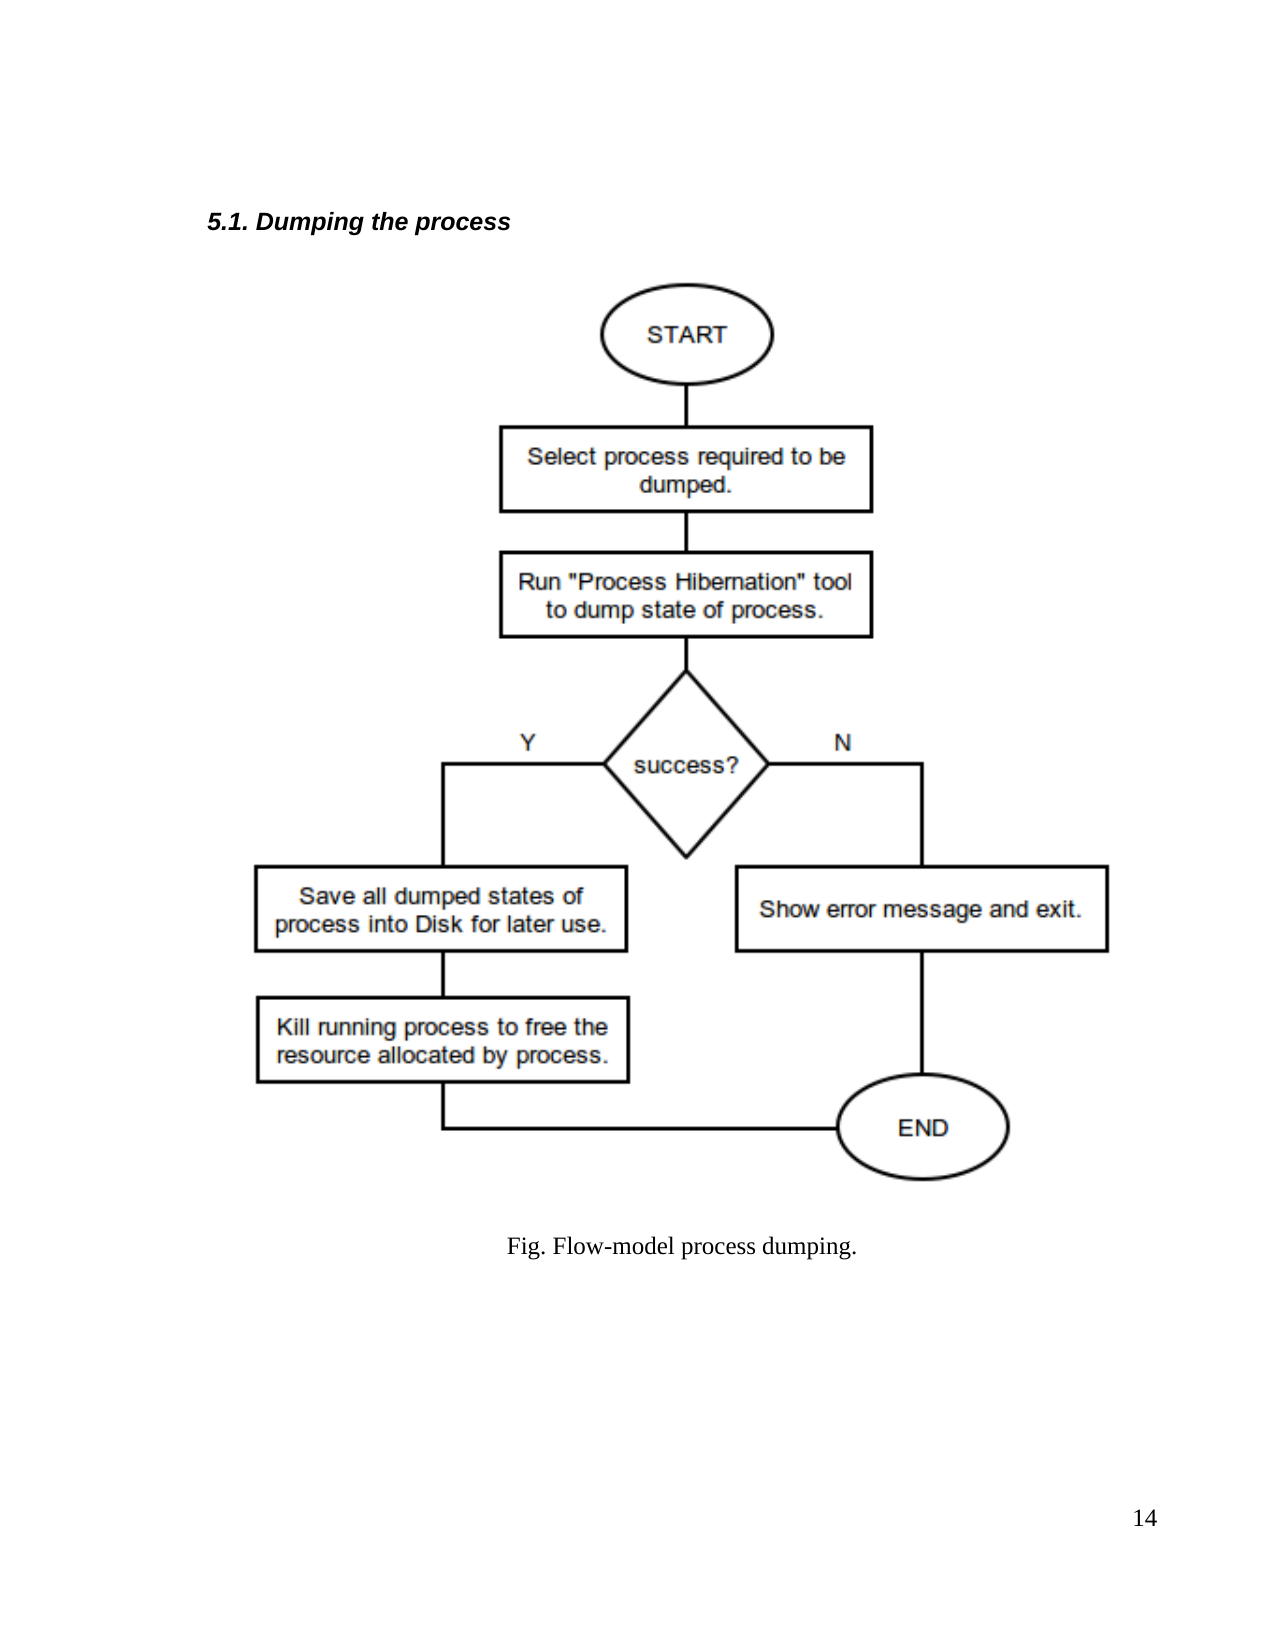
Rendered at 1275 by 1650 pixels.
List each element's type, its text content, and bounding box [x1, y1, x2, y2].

text Fig. Flow-model process dumping. [207, 248, 1157, 1260]
picture [219, 248, 1145, 1217]
subtitle 5.1. Dumping the process [207, 207, 1157, 236]
